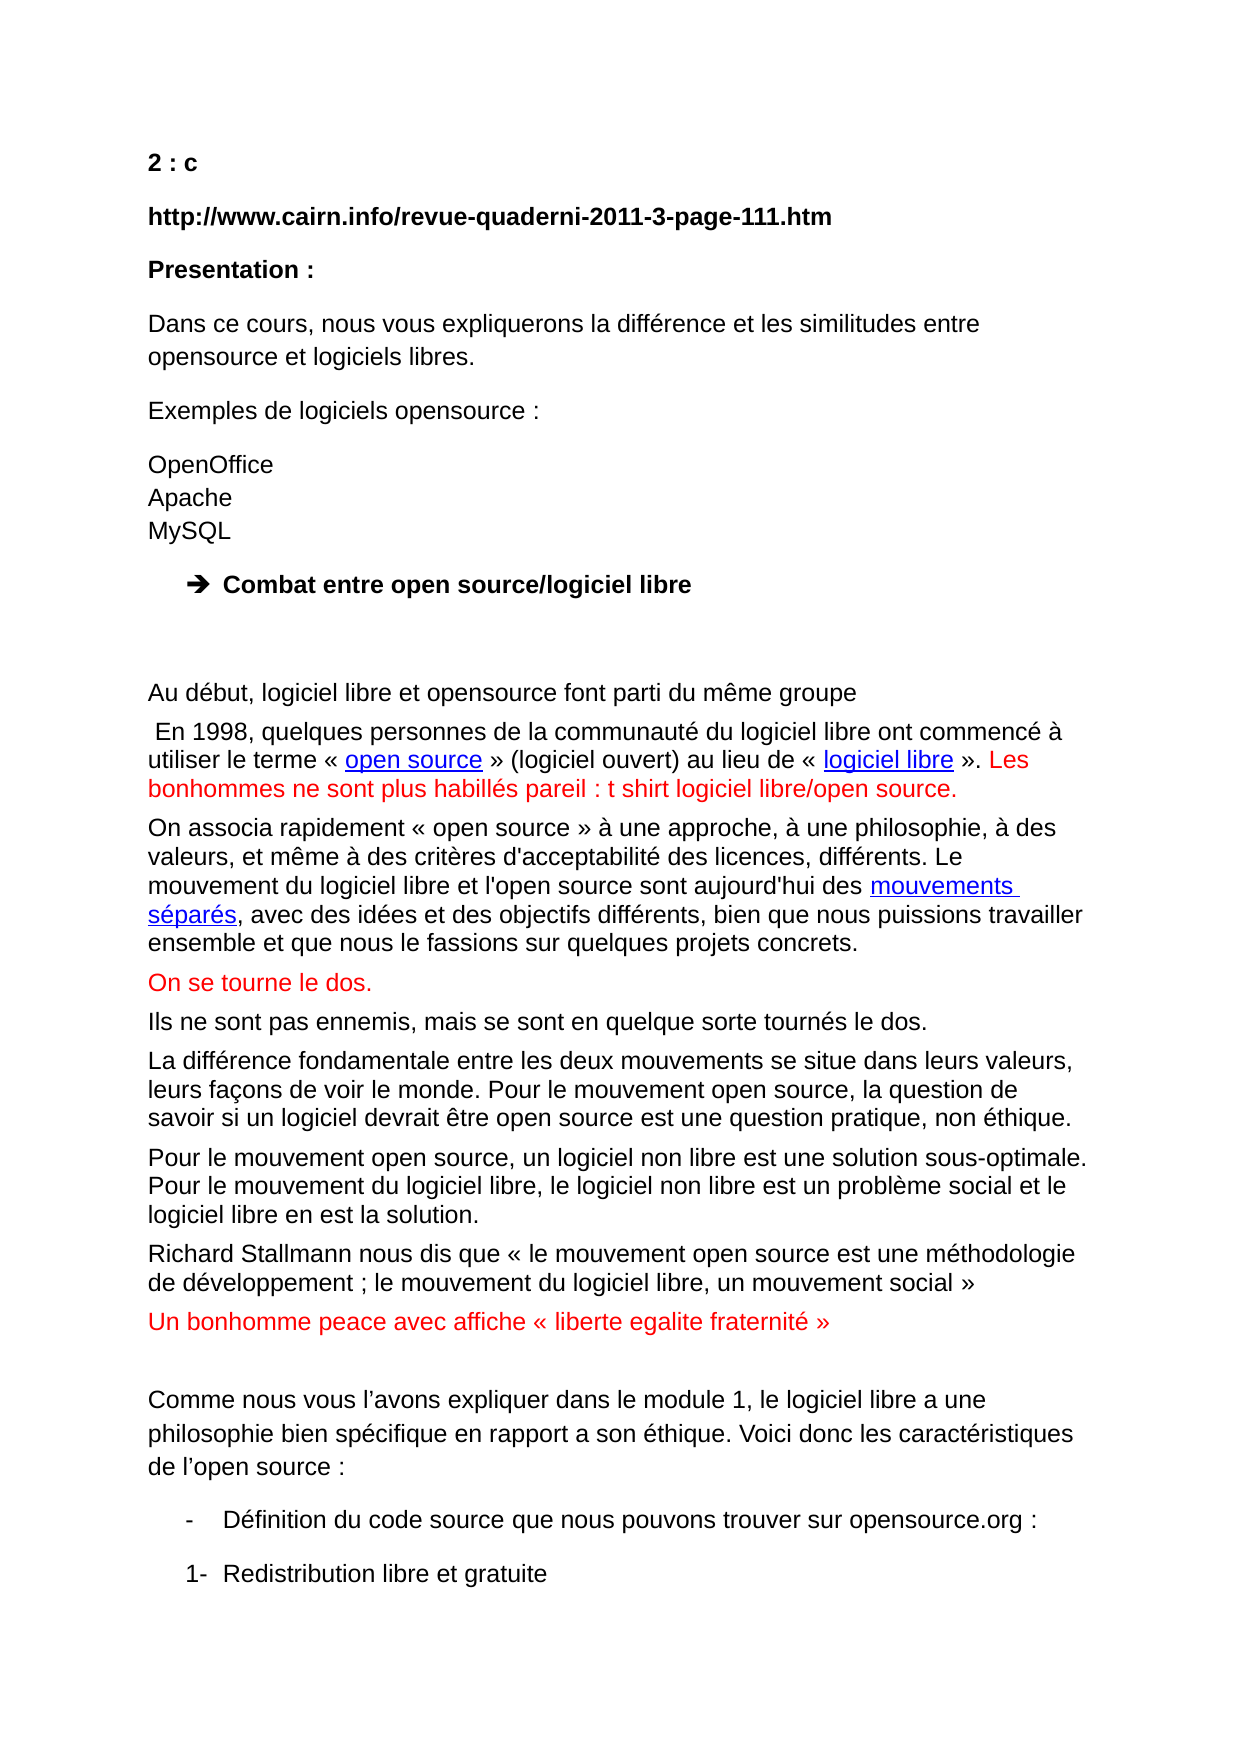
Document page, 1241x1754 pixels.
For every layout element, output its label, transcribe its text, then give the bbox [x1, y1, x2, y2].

text Dans ce cours, nous vous expliquerons la différence et les similitudes entre opensource et logiciels libres. [148, 309, 1093, 371]
text Richard Stallmann nous dis que « le mouvement open source est une méthodologie de développement ; le mouvement du logiciel libre, un mouvement social » [148, 1239, 1093, 1297]
text http://www.cairn.info/revue-quaderni-2011-3-page-111.htm [148, 201, 1093, 230]
text Pour le mouvement open source, un logiciel non libre est une solution sous-optimale. Pour le mouvement du logiciel libre, le logiciel non libre est un problème social et le logiciel libre en est la solution. [148, 1143, 1093, 1229]
text Exemples de logiciels opensource : [148, 396, 1093, 425]
text On associa rapidement « open source » à une approche, à une philosophie, à des valeurs, et même à des critères d'acceptabilité des licences, différents. Le mouvement du logiciel libre et l'open source sont aujourd'hui des mouvements séparés, avec des idées et des objectifs différents, bien que nous puissions travailler ensemble et que nous le fassions sur quelques projets concrets. [148, 813, 1093, 957]
text Un bonhomme peace avec affiche « liberte egalite fraternité » [148, 1307, 1093, 1336]
text La différence fondamentale entre les deux mouvements se situe dans leurs valeurs, leurs façons de voir le monde. Pour le mouvement open source, la question de savoir si un logiciel devrait être open source est une question pratique, non éthique. [148, 1046, 1093, 1132]
text Au début, logiciel libre et opensource font parti du même groupe [148, 678, 1093, 706]
text Presentation : [148, 255, 1093, 284]
text OpenOffice Apache MySQL [148, 450, 1093, 545]
list Combat entre open source/logiciel libre [185, 570, 1093, 599]
list Définition du code source que nous pouvons trouver sur opensource.org : [185, 1505, 1093, 1534]
text En 1998, quelques personnes de la communauté du logiciel libre ont commencé à utiliser le terme « open source » (logiciel ouvert) au lieu de « logiciel libre ». Les bonhommes ne sont plus habillés pareil : t shirt logiciel libre/open source. [148, 717, 1093, 803]
text Comme nous vous l’avons expliquer dans le module 1, le logiciel libre a une philosophie bien spécifique en rapport a son éthique. Voici donc les caractéristiques de l’open source : [148, 1386, 1093, 1480]
text On se tourne le dos. [148, 968, 1093, 996]
text Ils ne sont pas ennemis, mais se sont en quelque sorte tournés le dos. [148, 1007, 1093, 1036]
list Redistribution libre et gratuite [185, 1559, 1093, 1588]
text 2 : c [148, 148, 1093, 176]
